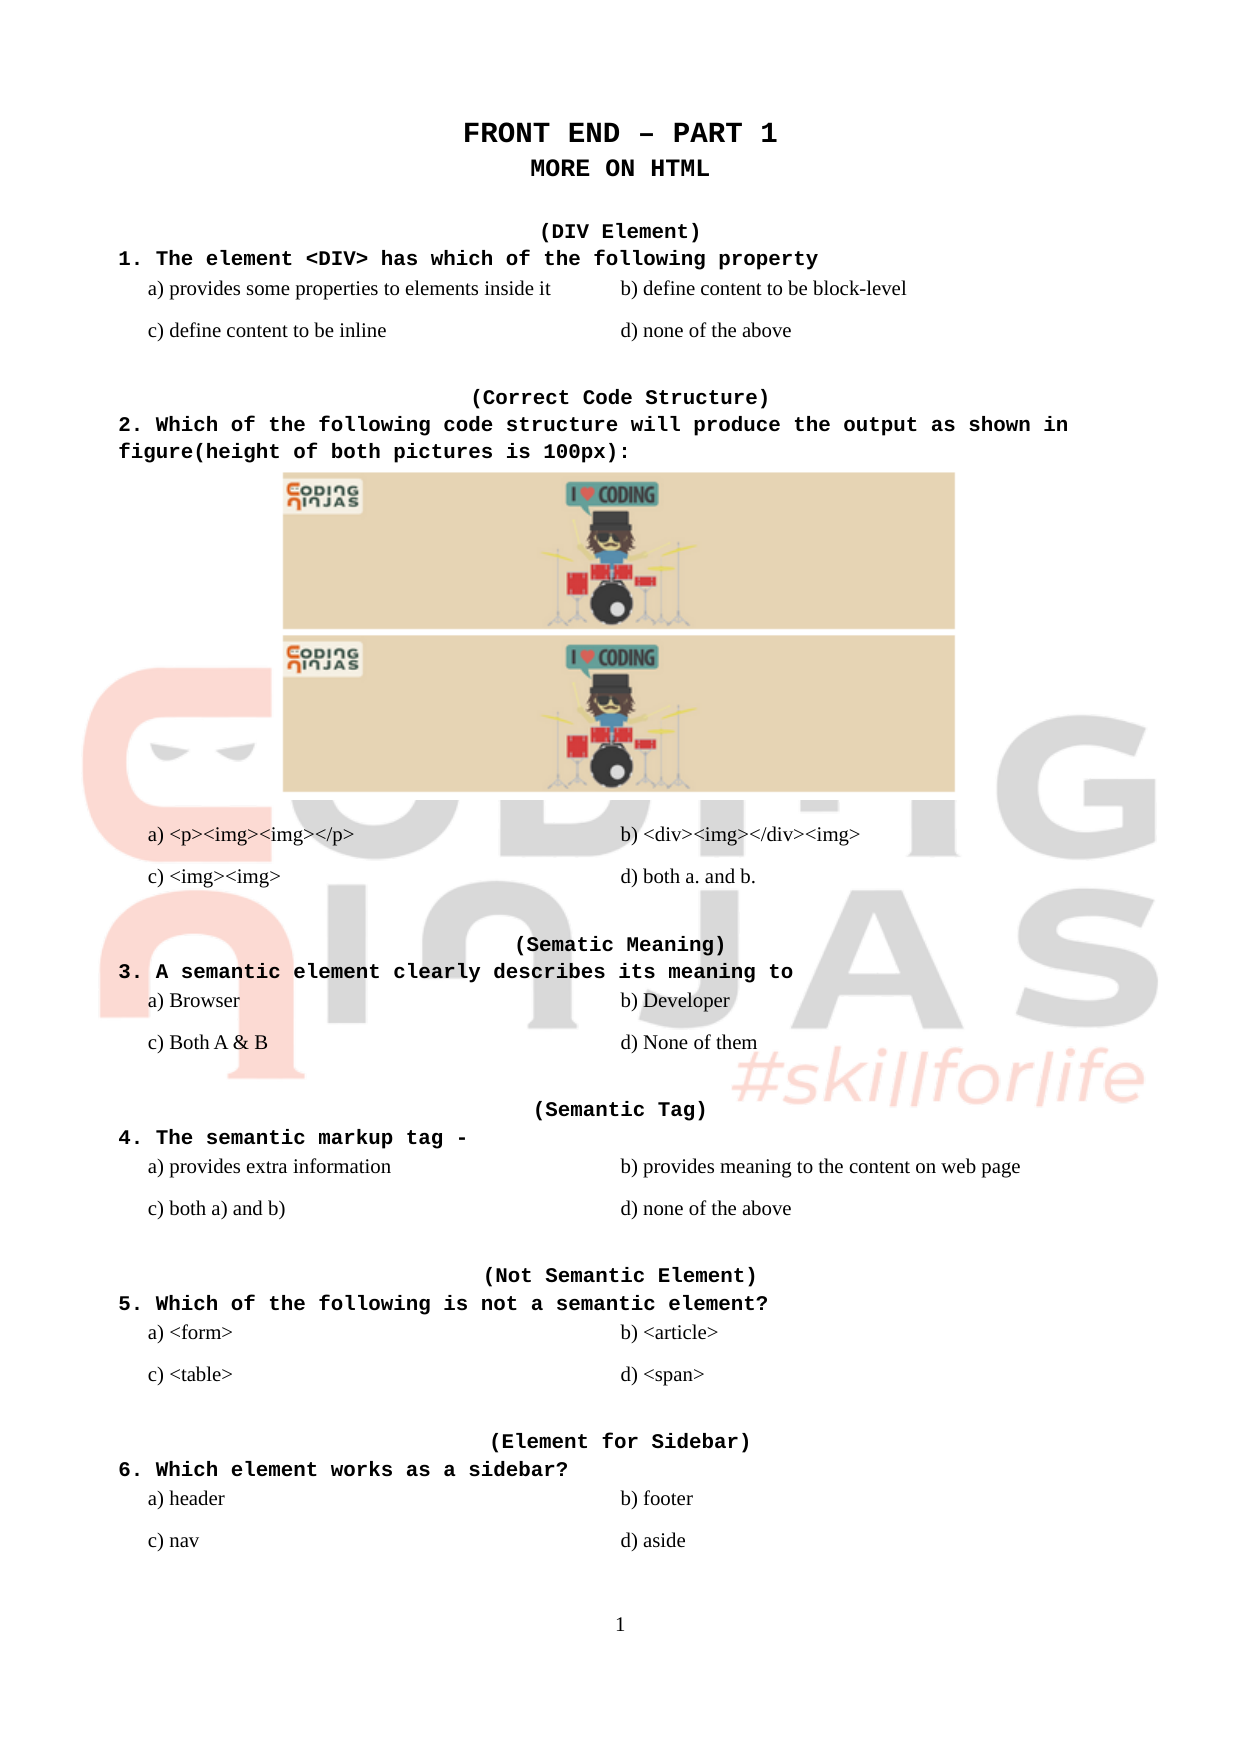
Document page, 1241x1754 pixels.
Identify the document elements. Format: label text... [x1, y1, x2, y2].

text 4. The semantic markup tag - [118, 1127, 1122, 1150]
text c) <img><img> d) both a. and b. [148, 864, 1122, 888]
text 1. The element <DIV> has which of the following property [118, 248, 1122, 272]
text c) Both A & B d) None of them [148, 1030, 1122, 1054]
text c) <table> d) <span> [148, 1362, 1122, 1386]
text 3. A semantic element clearly describes its meaning to [118, 961, 1122, 984]
text FRONT END – PART 1 [118, 118, 1122, 151]
text c) define content to be inline d) none of the above [148, 318, 1122, 342]
text c) nav d) aside [148, 1528, 1122, 1552]
text (Element for Sidebar) [118, 1431, 1122, 1455]
text 6. Which element works as a sidebar? [118, 1458, 1122, 1482]
text MORE ON HTML [118, 156, 1122, 184]
text 2. Which of the following code structure will produce the output as shown in figure(height of both pictures is 100px): [118, 414, 1122, 465]
text (Not Semantic Element) [118, 1265, 1122, 1289]
text a) Browser b) Developer [148, 988, 1122, 1012]
text a) header b) footer [148, 1486, 1122, 1510]
text (Correct Code Structure) [118, 387, 1122, 411]
text a) <form> b) <article> [148, 1320, 1122, 1344]
text c) both a) and b) d) none of the above [148, 1196, 1122, 1220]
text a) <p><img><img></p> b) <div><img></div><img> [148, 822, 1122, 846]
text (Semantic Tag) [118, 1099, 1122, 1123]
picture [277, 468, 963, 800]
text a) provides some properties to elements inside it b) define content to be block-level [148, 275, 1122, 299]
text a) provides extra information b) provides meaning to the content on web page [148, 1154, 1122, 1178]
text 5. Which of the following is not a semantic element? [118, 1293, 1122, 1316]
text (Sematic Meaning) [118, 933, 1122, 957]
text (DIV Element) [118, 221, 1122, 245]
